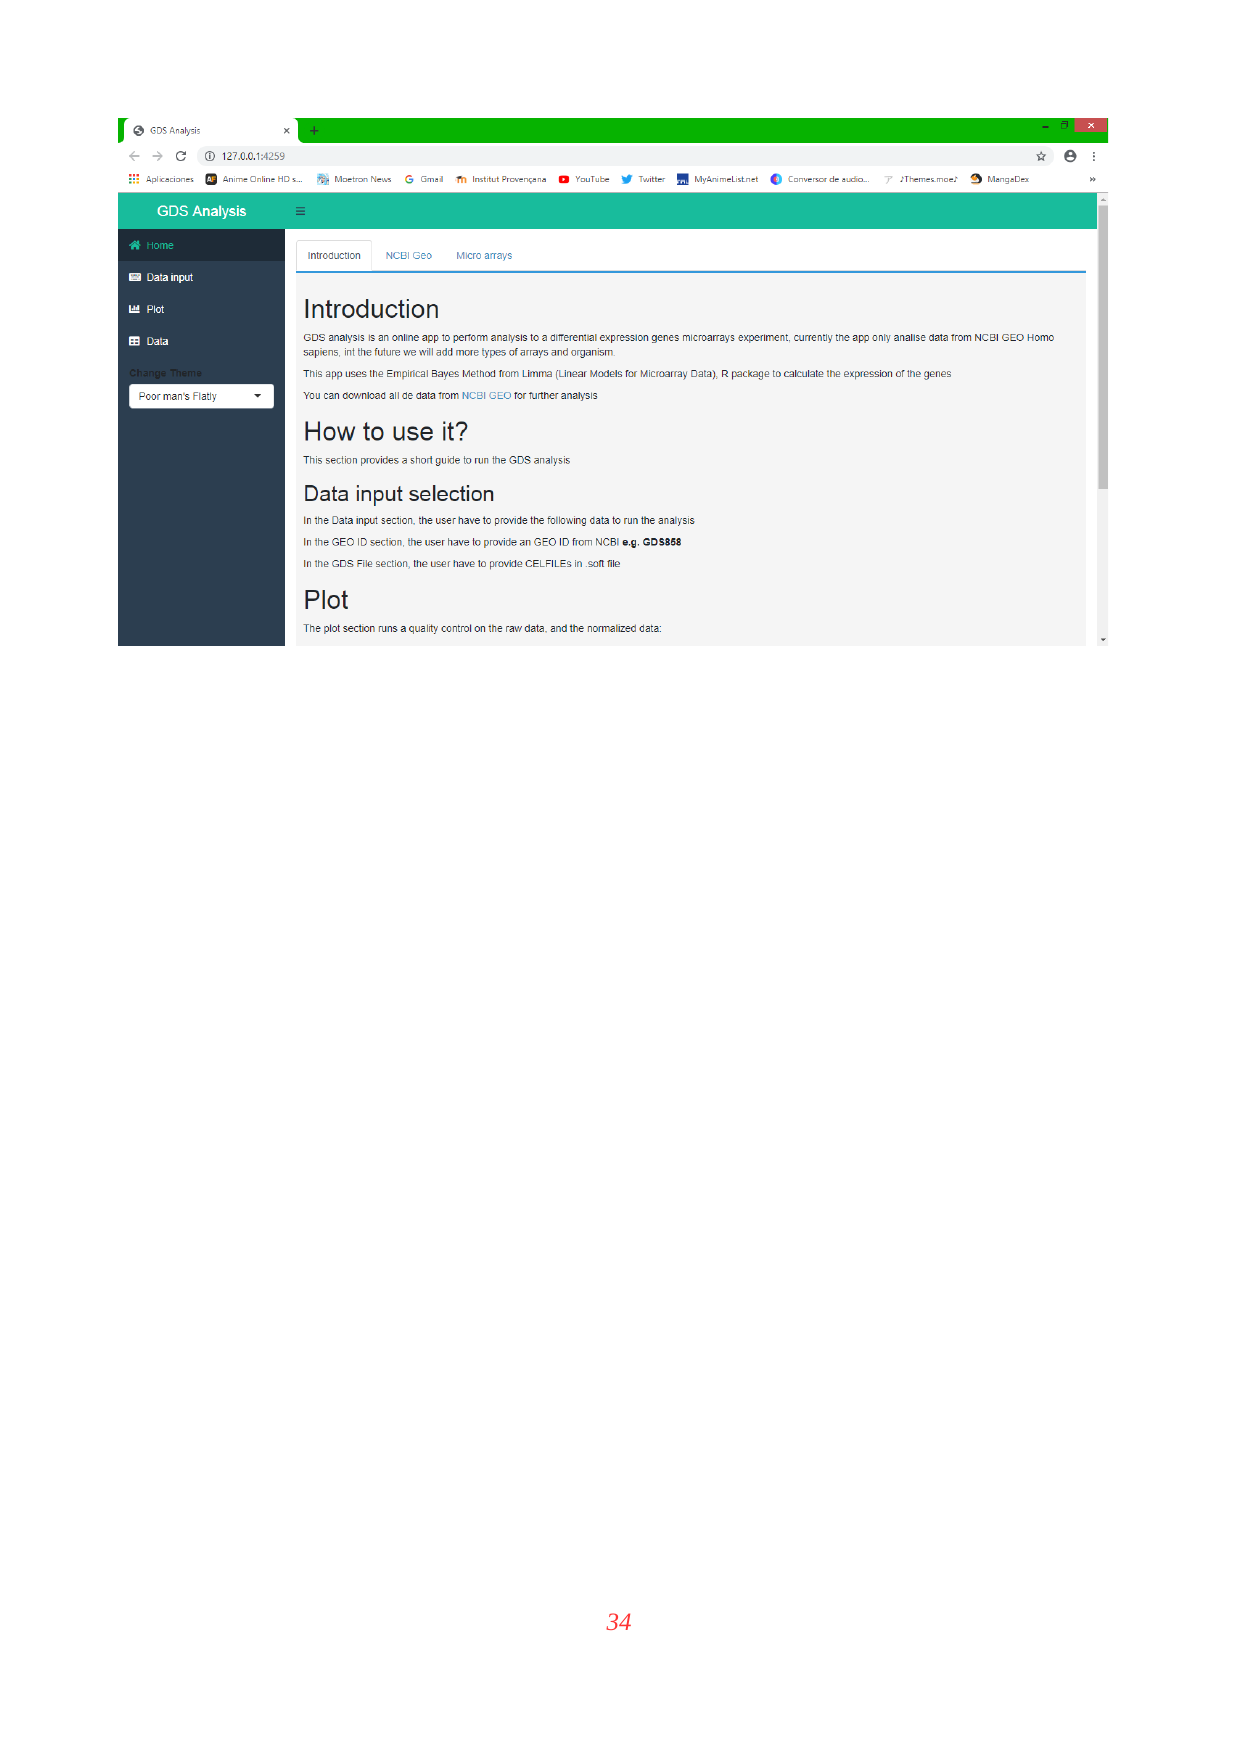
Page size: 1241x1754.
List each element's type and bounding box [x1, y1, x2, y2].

picture [118, 118, 1109, 646]
